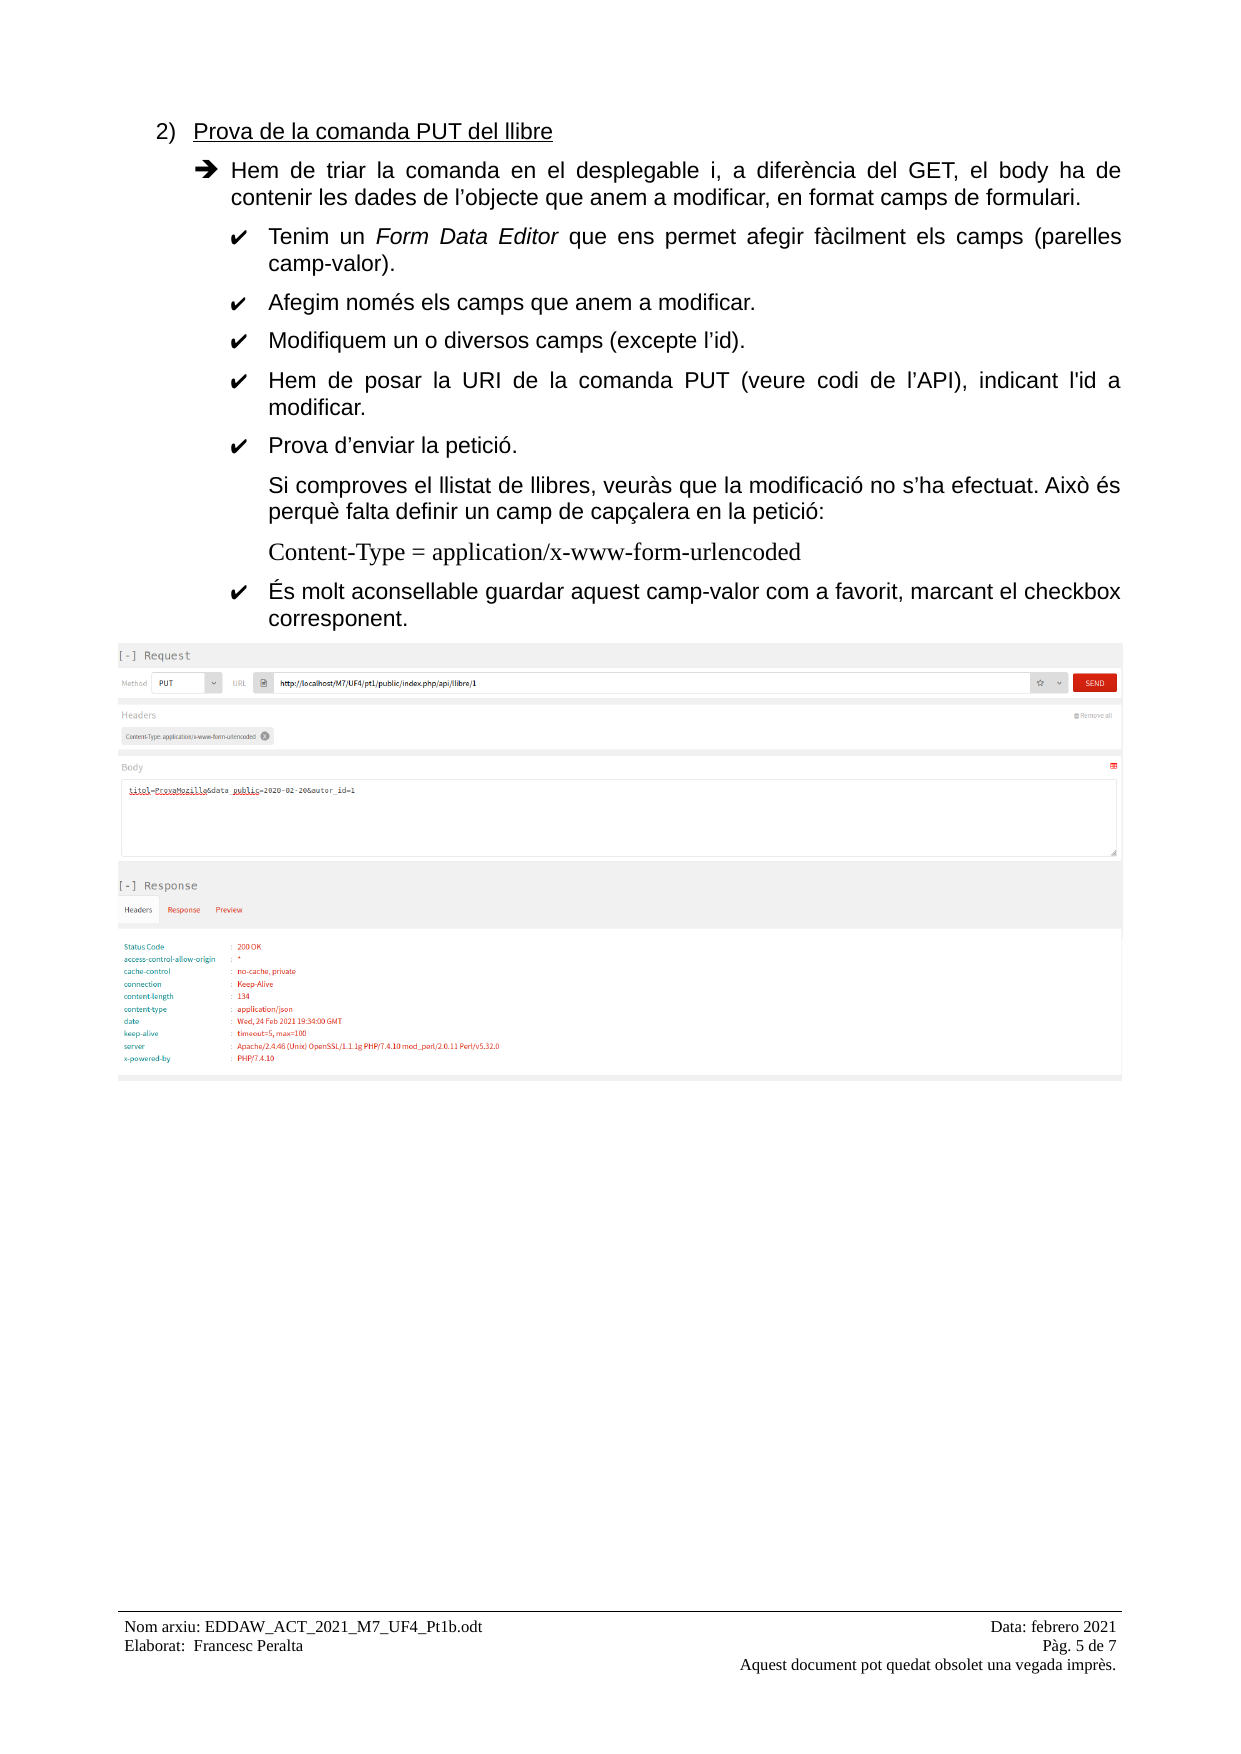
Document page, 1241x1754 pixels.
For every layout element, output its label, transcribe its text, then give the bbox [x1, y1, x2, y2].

list Prova d’enviar la petició. [231, 432, 1122, 459]
list Afegim només els camps que anem a modificar. [231, 288, 1122, 315]
list Modifiquem un o diversos camps (excepte l’id). [231, 327, 1122, 354]
list Si comproves el llistat de llibres, veuràs que la modificació no s’ha efectuat. Això és perquè falta definir un camp de capçalera en la petició: [231, 472, 1122, 524]
picture [118, 643, 1123, 1081]
list Content-Type = application/x-www-form-urlencoded [231, 537, 1122, 566]
list És molt aconsellable guardar aquest camp-valor com a favorit, marcant el checkbox corresponent. [231, 578, 1122, 631]
list Tenim un Form Data Editor que ens permet afegir fàcilment els camps (parelles camp-valor). [231, 223, 1122, 276]
list Hem de triar la comanda en el desplegable i, a diferència del GET, el body ha de contenir les dades de l’objecte que anem a modificar, en format camps de formulari. [193, 157, 1122, 210]
list Hem de posar la URI de la comanda PUT (veure codi de l’API), indicant l'id a modificar. [231, 367, 1122, 420]
list Prova de la comanda PUT del llibre [156, 118, 1122, 144]
